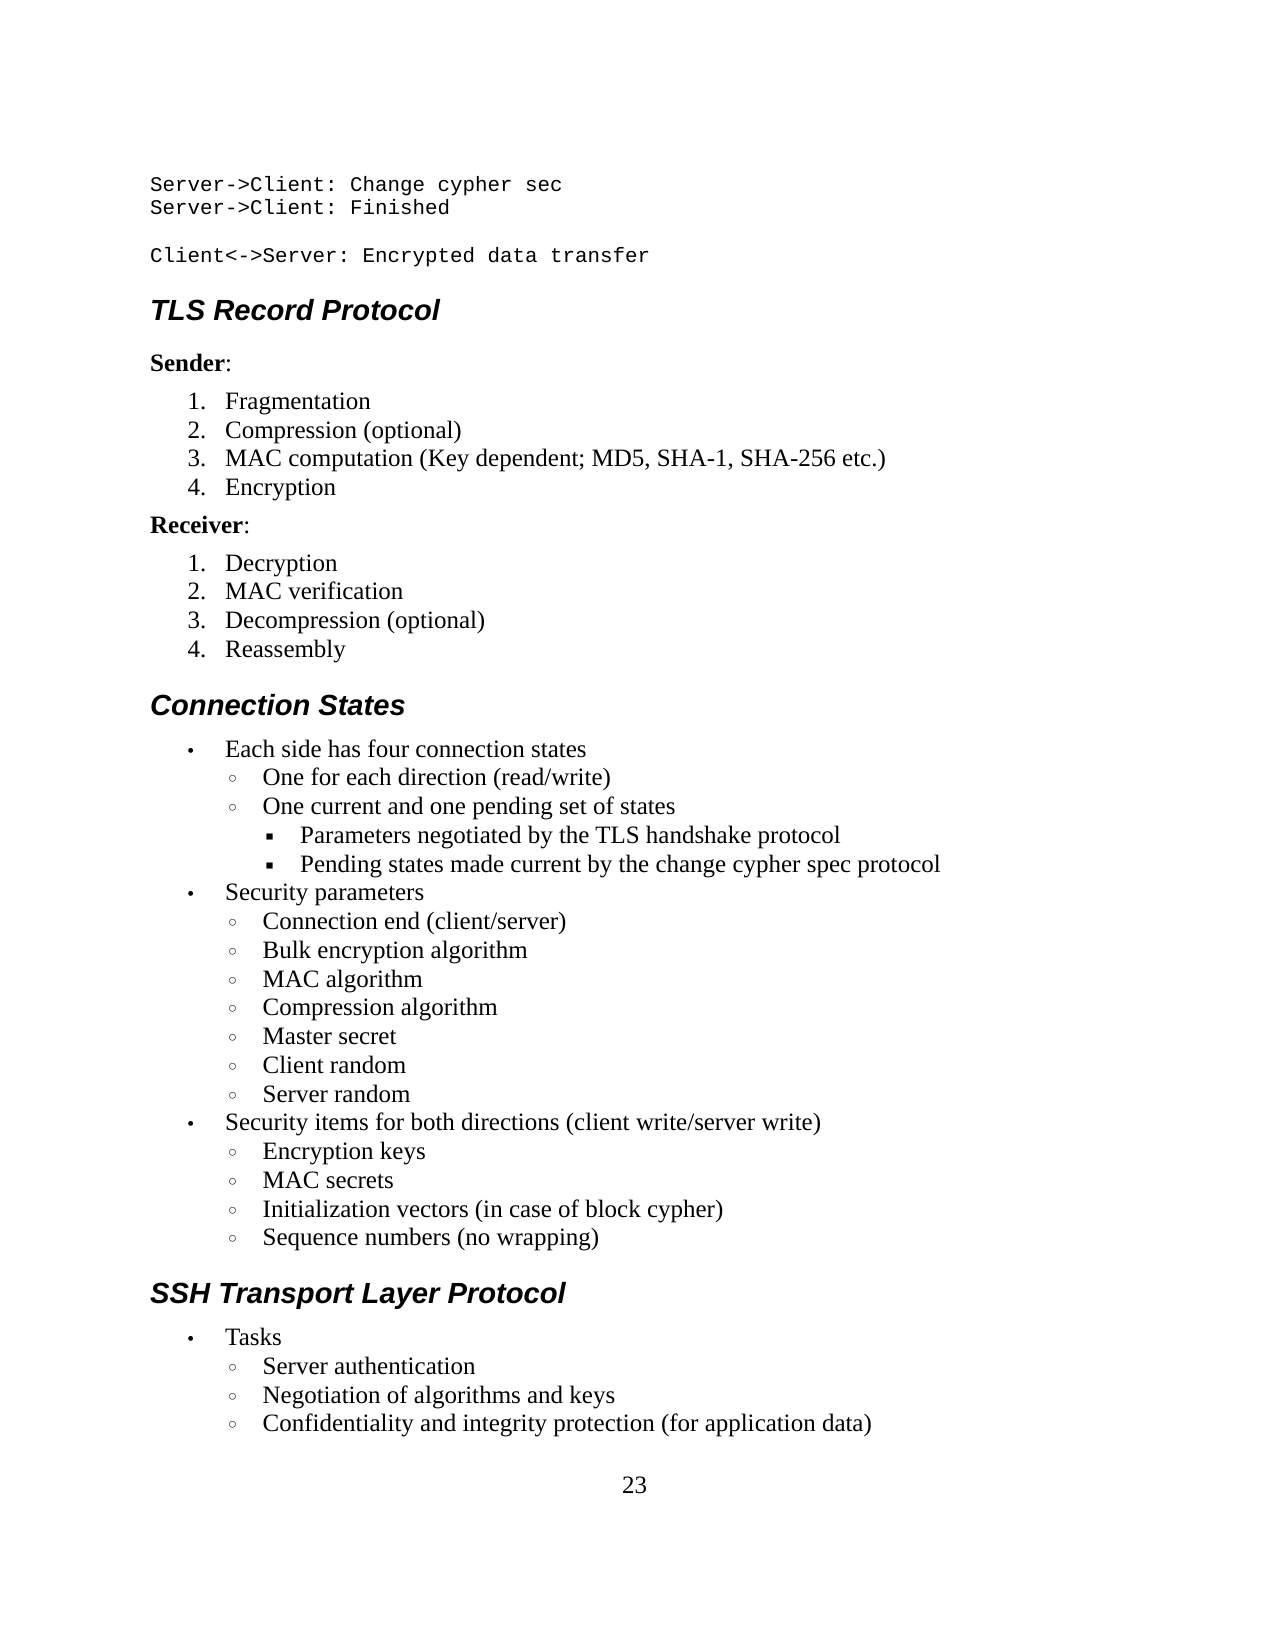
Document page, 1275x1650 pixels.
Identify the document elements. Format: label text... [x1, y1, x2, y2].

list Decryption [187, 548, 1125, 576]
text Server->Client: Change cypher sec [150, 174, 1125, 197]
list Client random [225, 1050, 1125, 1079]
list Server random [225, 1079, 1125, 1107]
list Bulk encryption algorithm [225, 935, 1125, 964]
list Connection end (client/server) [225, 906, 1125, 935]
list Compression (optional) [187, 415, 1125, 443]
list Master secret [225, 1021, 1125, 1050]
list Negotiation of algorithms and keys [225, 1380, 1125, 1408]
list Security items for both directions (client write/server write) [187, 1107, 1125, 1136]
list MAC secrets [225, 1165, 1125, 1194]
text Server->Client: Finished [150, 197, 1125, 221]
list Tasks [187, 1322, 1125, 1351]
list Confidentiality and integrity protection (for application data) [225, 1408, 1125, 1437]
list Each side has four connection states [187, 734, 1125, 762]
list Encryption keys [225, 1136, 1125, 1165]
list MAC verification [187, 576, 1125, 605]
list Encryption [187, 472, 1125, 501]
list MAC algorithm [225, 964, 1125, 992]
list One for each direction (read/write) [225, 762, 1125, 791]
list Fragmentation [187, 386, 1125, 415]
list Parameters negotiated by the TLS handshake protocol [262, 820, 1125, 849]
list One current and one pending set of states [225, 791, 1125, 820]
list Sequence numbers (no wrapping) [225, 1222, 1125, 1251]
subtitle Connection States [150, 688, 1125, 721]
subtitle SSH Transport Layer Protocol [150, 1276, 1125, 1310]
subtitle TLS Record Protocol [150, 293, 1125, 327]
list Compression algorithm [225, 992, 1125, 1021]
list Security parameters [187, 877, 1125, 906]
text Receiver: [150, 510, 1125, 539]
text Client<->Server: Encrypted data transfer [150, 244, 1125, 268]
list Server authentication [225, 1351, 1125, 1380]
list Reassembly [187, 634, 1125, 663]
text Sender: [150, 348, 1125, 377]
list Decompression (optional) [187, 605, 1125, 634]
list Initialization vectors (in case of block cypher) [225, 1194, 1125, 1222]
list Pending states made current by the change cypher spec protocol [262, 849, 1125, 877]
list MAC computation (Key dependent; MD5, SHA-1, SHA-256 etc.) [187, 443, 1125, 472]
